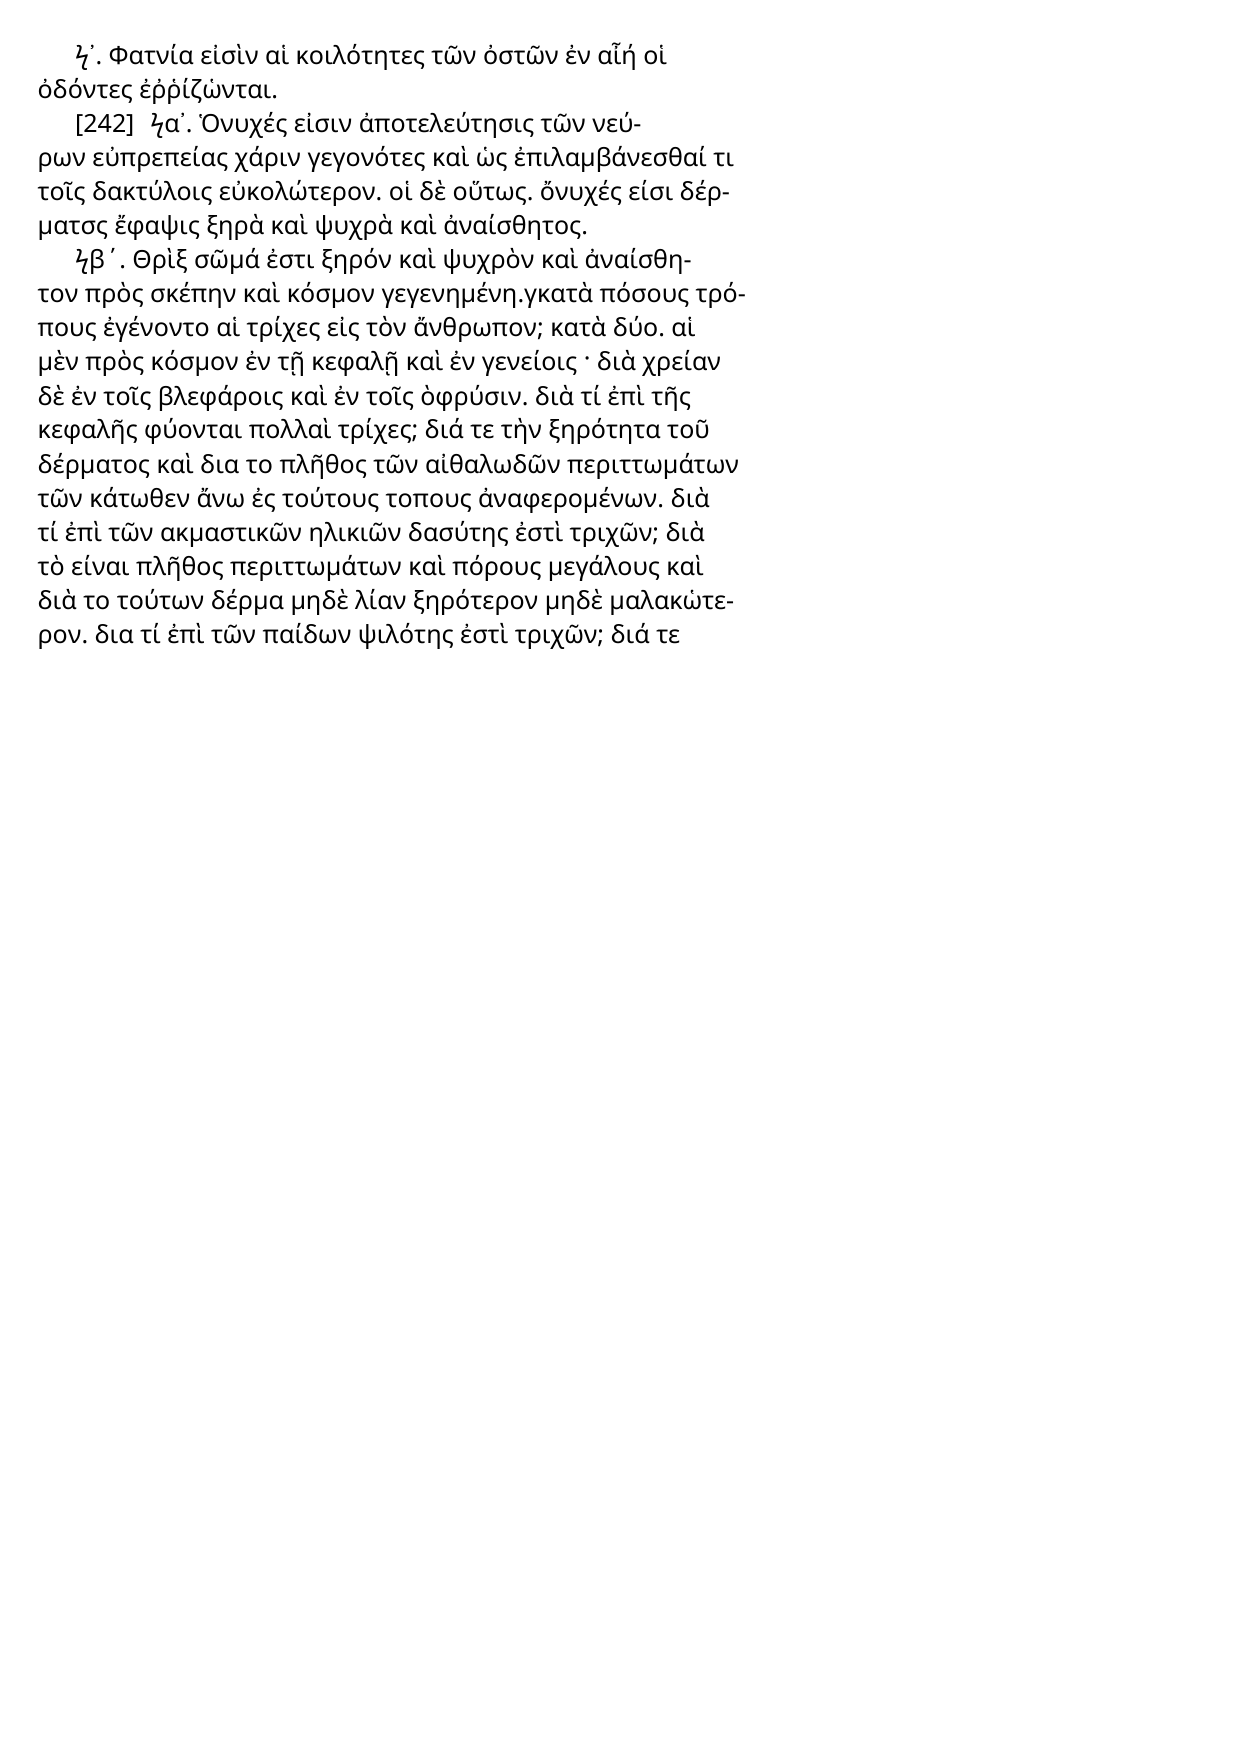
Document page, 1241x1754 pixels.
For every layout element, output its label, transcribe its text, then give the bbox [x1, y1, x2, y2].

text [242] ϟα᾽. Ὁνυχές εἰσιν ἀποτελεύτησις τῶν νεύ- ρων εὐπρεπείας χάριν γεγονότες καὶ ὡς ἐπιλαμβάνεσθαί τι τοῖς δακτύλοις εὐκολώτερον. οἱ δὲ οὕτως. ὄνυχές είσι δέρ- ματσς ἔφαψις ξηρὰ καὶ ψυχρὰ καὶ ἀναίσθητος. [37, 106, 1203, 242]
text ϟ᾽. Φατνία εἰσὶν αἱ κοιλότητες τῶν ὀστῶν ἐν αἶή οἱ ὀδόντες ἐῤῥίζὡνται. [37, 37, 1203, 106]
text ϟβ΄. Θρὶξ σῶμά ἐστι ξηρόν καὶ ψυχρὸν καὶ ἀναίσθη- τον πρὸς σκέπην καὶ κόσμον γεγενημένη.γκατὰ πόσους τρό- πους ἐγένοντο αἱ τρίχες εἰς τὸν ἄνθρωπον; κατὰ δύο. αἱ μὲν πρὸς κόσμον ἐν τῇ κεφαλῇ καὶ ἐν γενείοις · διὰ χρείαν δὲ ἐν τοῖς βλεφάροις καὶ ἐν τοῖς ὸφρύσιν. διὰ τί ἐπὶ τῆς κεφαλῆς φύονται πολλαὶ τρίχες; διά τε τὴν ξηρότητα τοῦ δέρματος καὶ δια το πλῆθος τῶν αἰθαλωδῶν περιττωμάτων τῶν κάτωθεν ἄνω ἐς τούτους τοπους ἀναφερομένων. διὰ τί ἐπὶ τῶν ακμαστικῶν ηλικιῶν δασύτης ἐστὶ τριχῶν; διὰ τὸ είναι πλῆθος περιττωμάτων καὶ πόρους μεγάλους καὶ διὰ το τούτων δέρμα μηδὲ λίαν ξηρότερον μηδὲ μαλακὡτε- ρον. δια τί ἐπὶ τῶν παίδων ψιλότης ἐστὶ τριχῶν; διά τε [37, 242, 1203, 651]
